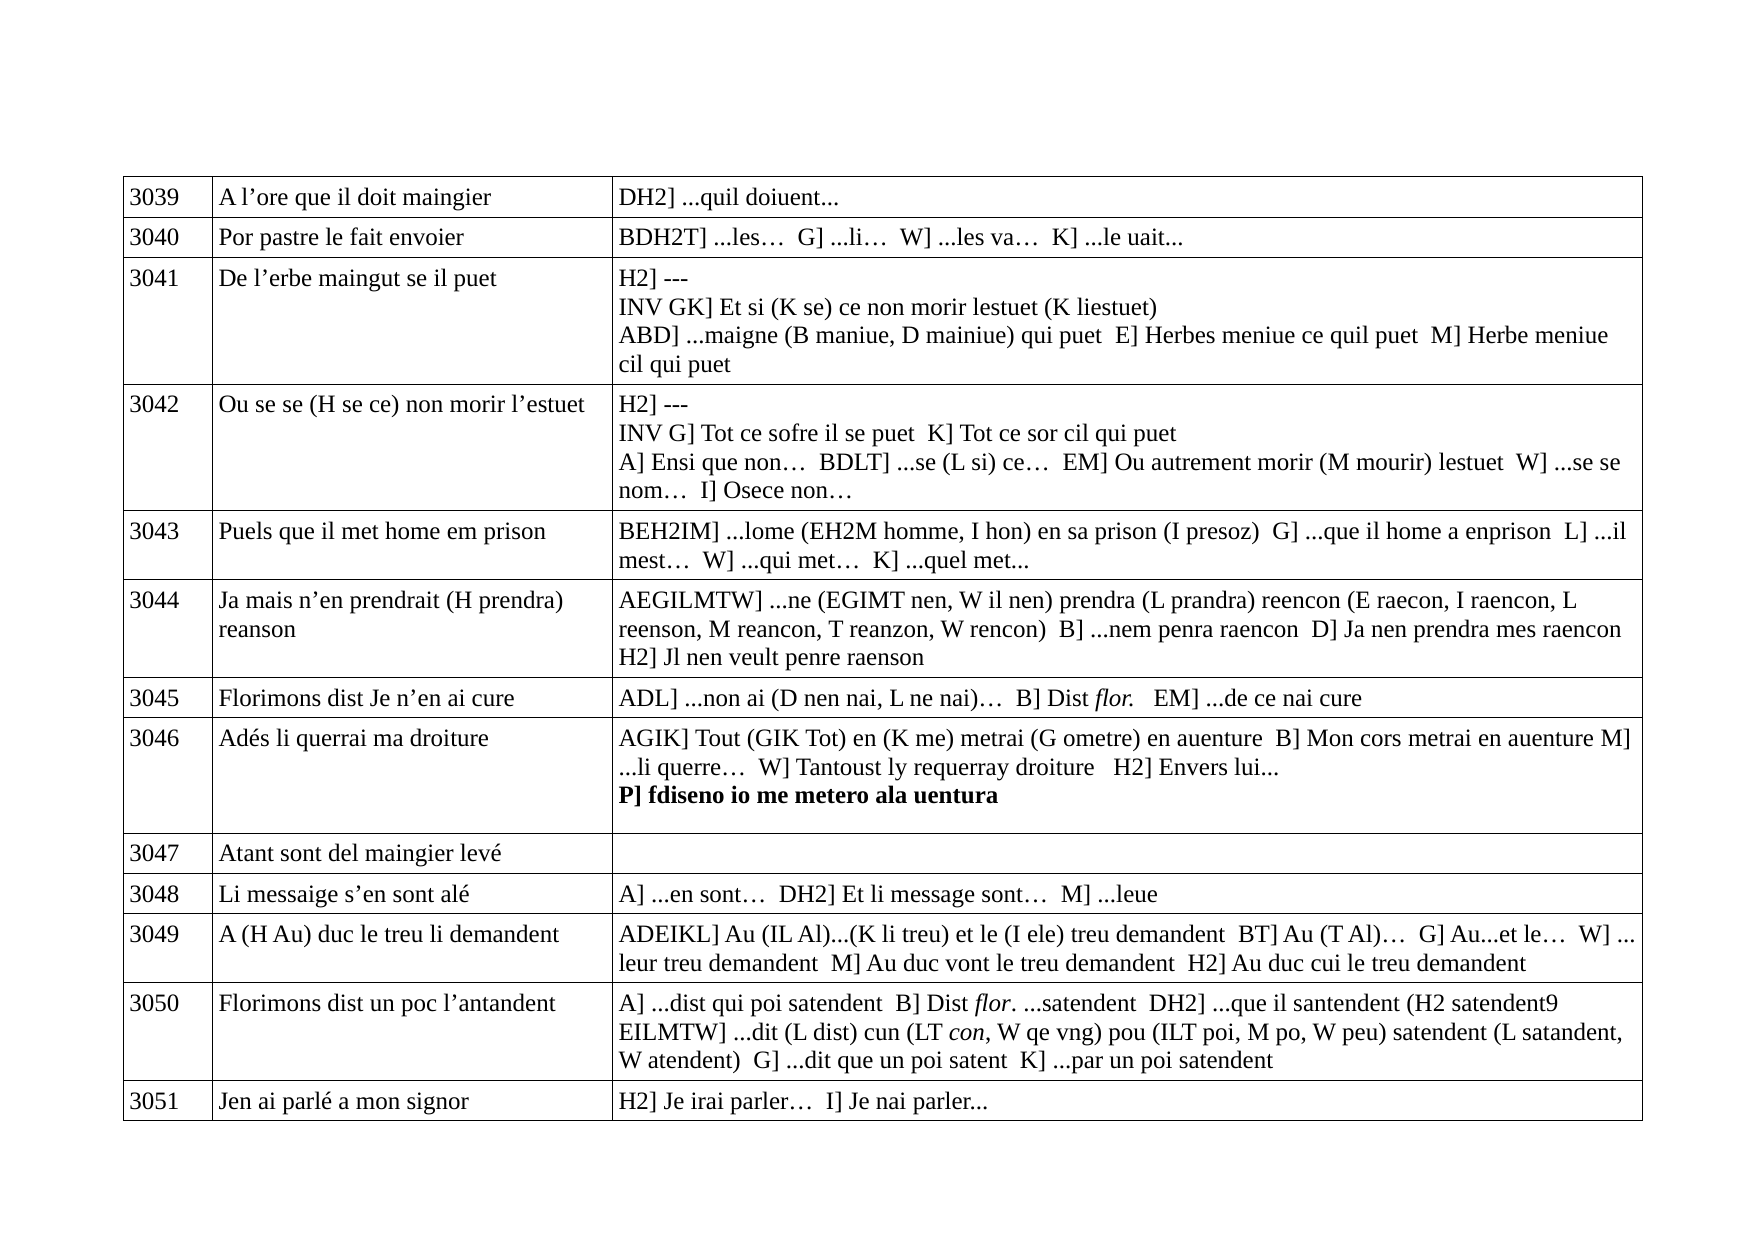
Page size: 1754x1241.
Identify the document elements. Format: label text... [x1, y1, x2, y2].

table_cell [613, 834, 1642, 873]
table_cell Adés li querrai ma droiture [213, 718, 612, 833]
table_cell A l’ore que il doit maingier [213, 177, 612, 217]
table_cell 3040 [124, 218, 212, 257]
table_cell 3044 [124, 580, 212, 677]
table_cell 3050 [124, 983, 212, 1080]
table_cell H2] --- INV GK] Et si (K se) ce non morir lestuet (K liestuet) ABD] ...maigne (B maniue, D mainiue) qui puet E] Herbes meniue ce quil puet M] Herbe meniue cil qui puet [613, 258, 1642, 383]
table_cell De l’erbe maingut se il puet [213, 258, 612, 383]
table_cell ADEIKL] Au (IL Al)...(K li treu) et le (I ele) treu demandent BT] Au (T Al)… G] Au...et le… W] ... leur treu demandent M] Au duc vont le treu demandent H2] Au duc cui le treu demandent [613, 914, 1642, 982]
table_cell Por pastre le fait envoier [213, 218, 612, 257]
table_cell H2] --- INV G] Tot ce sofre il se puet K] Tot ce sor cil qui puet A] Ensi que non… BDLT] ...se (L si) ce… EM] Ou autrement morir (M mourir) lestuet W] ...se se nom… I] Osece non… [613, 385, 1642, 510]
table_cell ADL] ...non ai (D nen nai, L ne nai)… B] Dist flor. EM] ...de ce nai cure [613, 678, 1642, 717]
table_cell Puels que il met home em prison [213, 511, 612, 579]
table_cell 3047 [124, 834, 212, 873]
table_cell Ou se se (H se ce) non morir l’estuet [213, 385, 612, 510]
table_cell 3045 [124, 678, 212, 717]
table_cell Jen ai parlé a mon signor [213, 1081, 612, 1120]
table_cell 3046 [124, 718, 212, 833]
table_cell A] ...en sont… DH2] Et li message sont… M] ...leue [613, 874, 1642, 913]
table_cell 3049 [124, 914, 212, 982]
table_cell BEH2IM] ...lome (EH2M homme, I hon) en sa prison (I presoz) G] ...que il home a enprison L] ...il mest… W] ...qui met… K] ...quel met... [613, 511, 1642, 579]
table_cell Atant sont del maingier levé [213, 834, 612, 873]
table_cell BDH2T] ...les… G] ...li… W] ...les va… K] ...le uait... [613, 218, 1642, 257]
table_cell A (H Au) duc le treu li demandent [213, 914, 612, 982]
table_cell H2] Je irai parler… I] Je nai parler... [613, 1081, 1642, 1120]
table_cell 3042 [124, 385, 212, 510]
table_cell Li messaige s’en sont alé [213, 874, 612, 913]
table_cell 3048 [124, 874, 212, 913]
table_cell DH2] ...quil doiuent... [613, 177, 1642, 217]
table_cell 3043 [124, 511, 212, 579]
table_cell Florimons dist un poc l’antandent [213, 983, 612, 1080]
table_cell 3051 [124, 1081, 212, 1120]
table_cell AGIK] Tout (GIK Tot) en (K me) metrai (G ometre) en auenture B] Mon cors metrai en auenture M] ...li querre… W] Tantoust ly requerray droiture H2] Envers lui... P] fdiseno io me metero ala uentura [613, 718, 1642, 833]
table_cell AEGILMTW] ...ne (EGIMT nen, W il nen) prendra (L prandra) reencon (E raecon, I raencon, L reenson, M reancon, T reanzon, W rencon) B] ...nem penra raencon D] Ja nen prendra mes raencon H2] Jl nen veult penre raenson [613, 580, 1642, 677]
table_cell A] ...dist qui poi satendent B] Dist flor. ...satendent DH2] ...que il santendent (H2 satendent9 EILMTW] ...dit (L dist) cun (LT con, W qe vng) pou (ILT poi, M po, W peu) satendent (L satandent, W atendent) G] ...dit que un poi satent K] ...par un poi satendent [613, 983, 1642, 1080]
table_cell Ja mais n’en prendrait (H prendra) reanson [213, 580, 612, 677]
table_cell 3039 [124, 177, 212, 217]
table_cell Florimons dist Je n’en ai cure [213, 678, 612, 717]
table_cell 3041 [124, 258, 212, 383]
